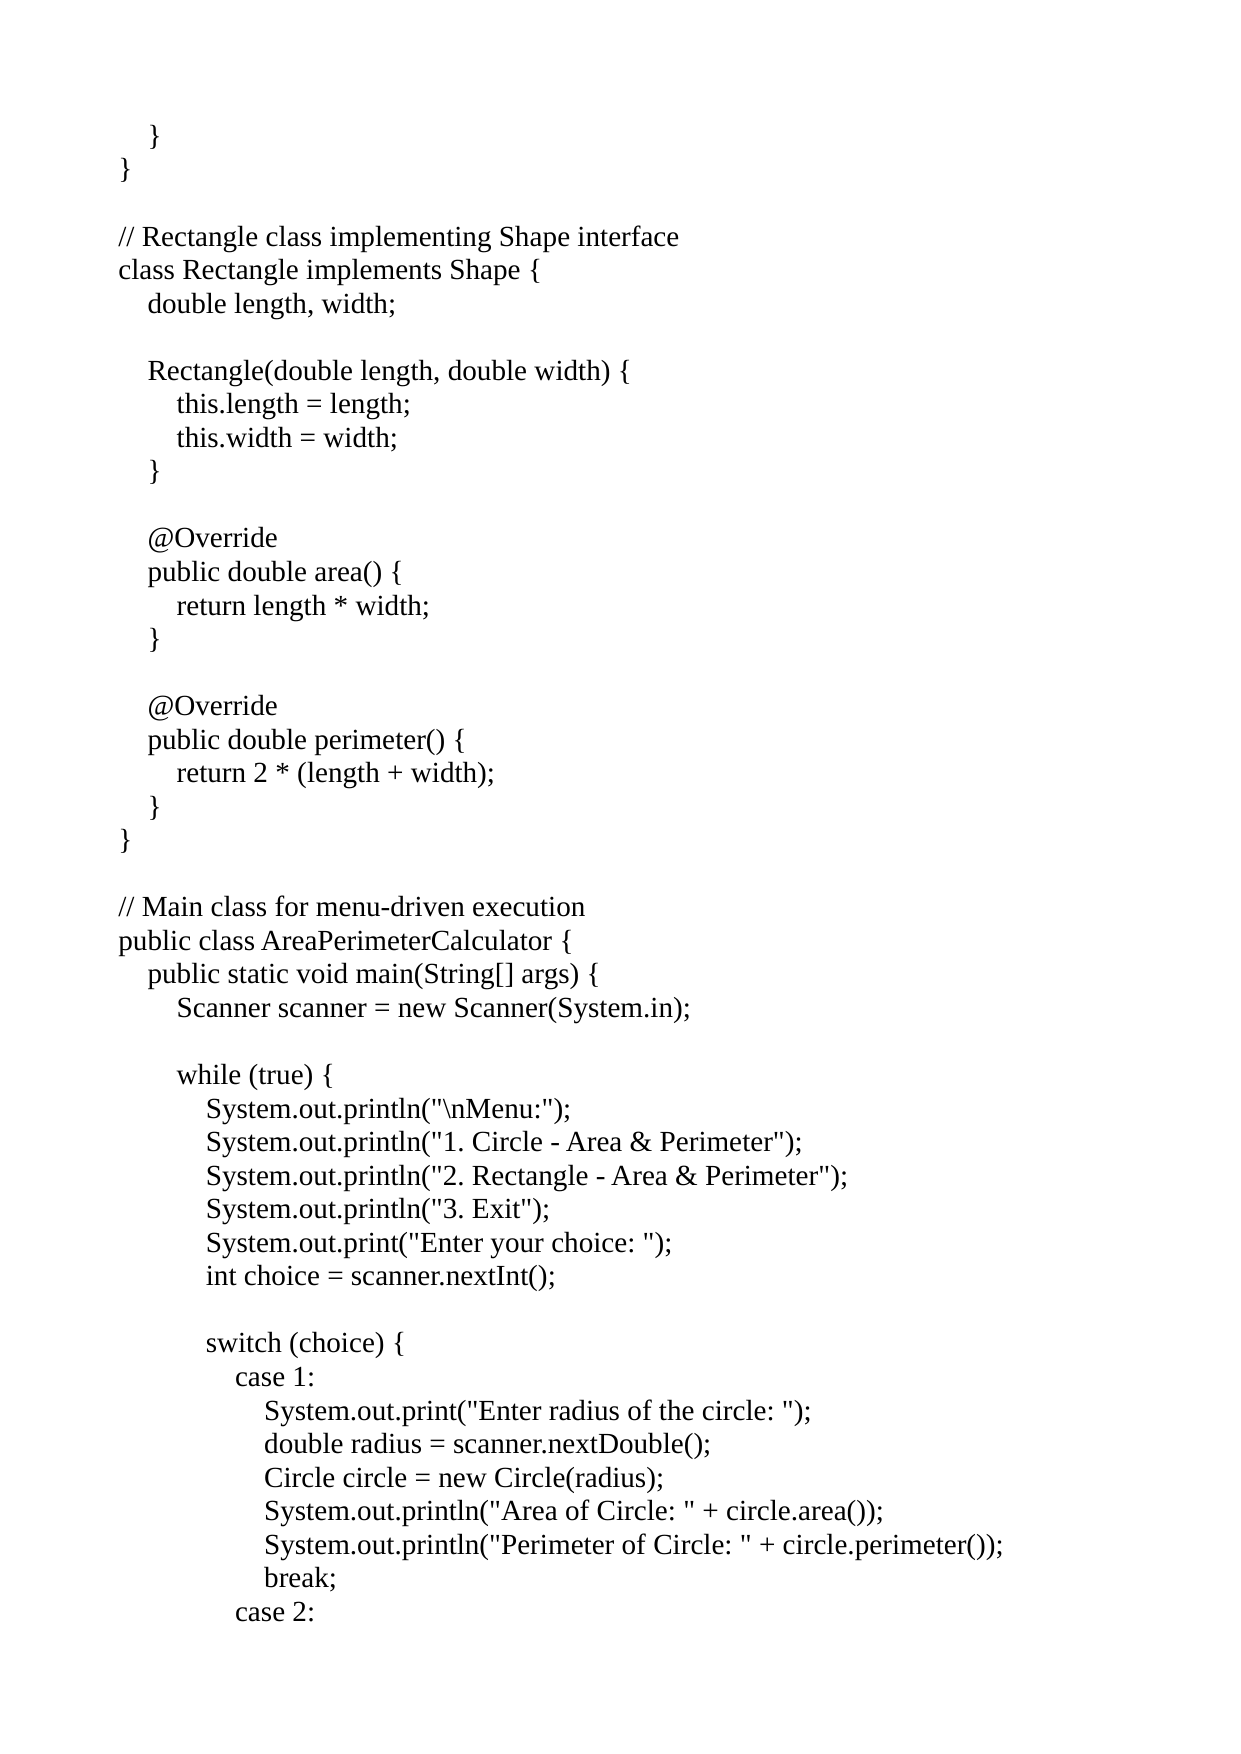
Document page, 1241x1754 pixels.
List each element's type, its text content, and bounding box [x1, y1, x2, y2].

text int choice = scanner.nextInt(); [118, 1258, 1122, 1292]
text System.out.println("Perimeter of Circle: " + circle.perimeter()); [118, 1527, 1122, 1560]
text @Override [118, 521, 1122, 554]
text System.out.println("1. Circle - Area & Perimeter"); [118, 1124, 1122, 1158]
text public class AreaPerimeterCalculator { [118, 923, 1122, 957]
text System.out.println("3. Exit"); [118, 1191, 1122, 1225]
text class Rectangle implements Shape { [118, 252, 1122, 286]
text System.out.println("2. Rectangle - Area & Perimeter"); [118, 1158, 1122, 1191]
text System.out.print("Enter radius of the circle: "); [118, 1393, 1122, 1426]
text } [118, 789, 1122, 822]
text double radius = scanner.nextDouble(); [118, 1426, 1122, 1460]
text this.length = length; [118, 386, 1122, 420]
text return length * width; [118, 588, 1122, 621]
text // Main class for menu-driven execution [118, 889, 1122, 923]
text } [118, 118, 1122, 152]
text System.out.print("Enter your choice: "); [118, 1225, 1122, 1258]
text Scanner scanner = new Scanner(System.in); [118, 990, 1122, 1024]
text double length, width; [118, 286, 1122, 319]
text while (true) { [118, 1057, 1122, 1091]
text public double area() { [118, 554, 1122, 588]
text this.width = width; [118, 420, 1122, 453]
text Circle circle = new Circle(radius); [118, 1460, 1122, 1493]
text @Override [118, 688, 1122, 722]
text // Rectangle class implementing Shape interface [118, 219, 1122, 252]
text } [118, 822, 1122, 856]
text case 2: [118, 1594, 1122, 1627]
text System.out.println("\nMenu:"); [118, 1091, 1122, 1124]
text public static void main(String[] args) { [118, 957, 1122, 990]
text Rectangle(double length, double width) { [118, 353, 1122, 386]
text case 1: [118, 1359, 1122, 1393]
text } [118, 621, 1122, 655]
text } [118, 453, 1122, 487]
text break; [118, 1560, 1122, 1594]
text public double perimeter() { [118, 722, 1122, 755]
text } [118, 152, 1122, 185]
text System.out.println("Area of Circle: " + circle.area()); [118, 1493, 1122, 1527]
text switch (choice) { [118, 1326, 1122, 1359]
text return 2 * (length + width); [118, 755, 1122, 789]
